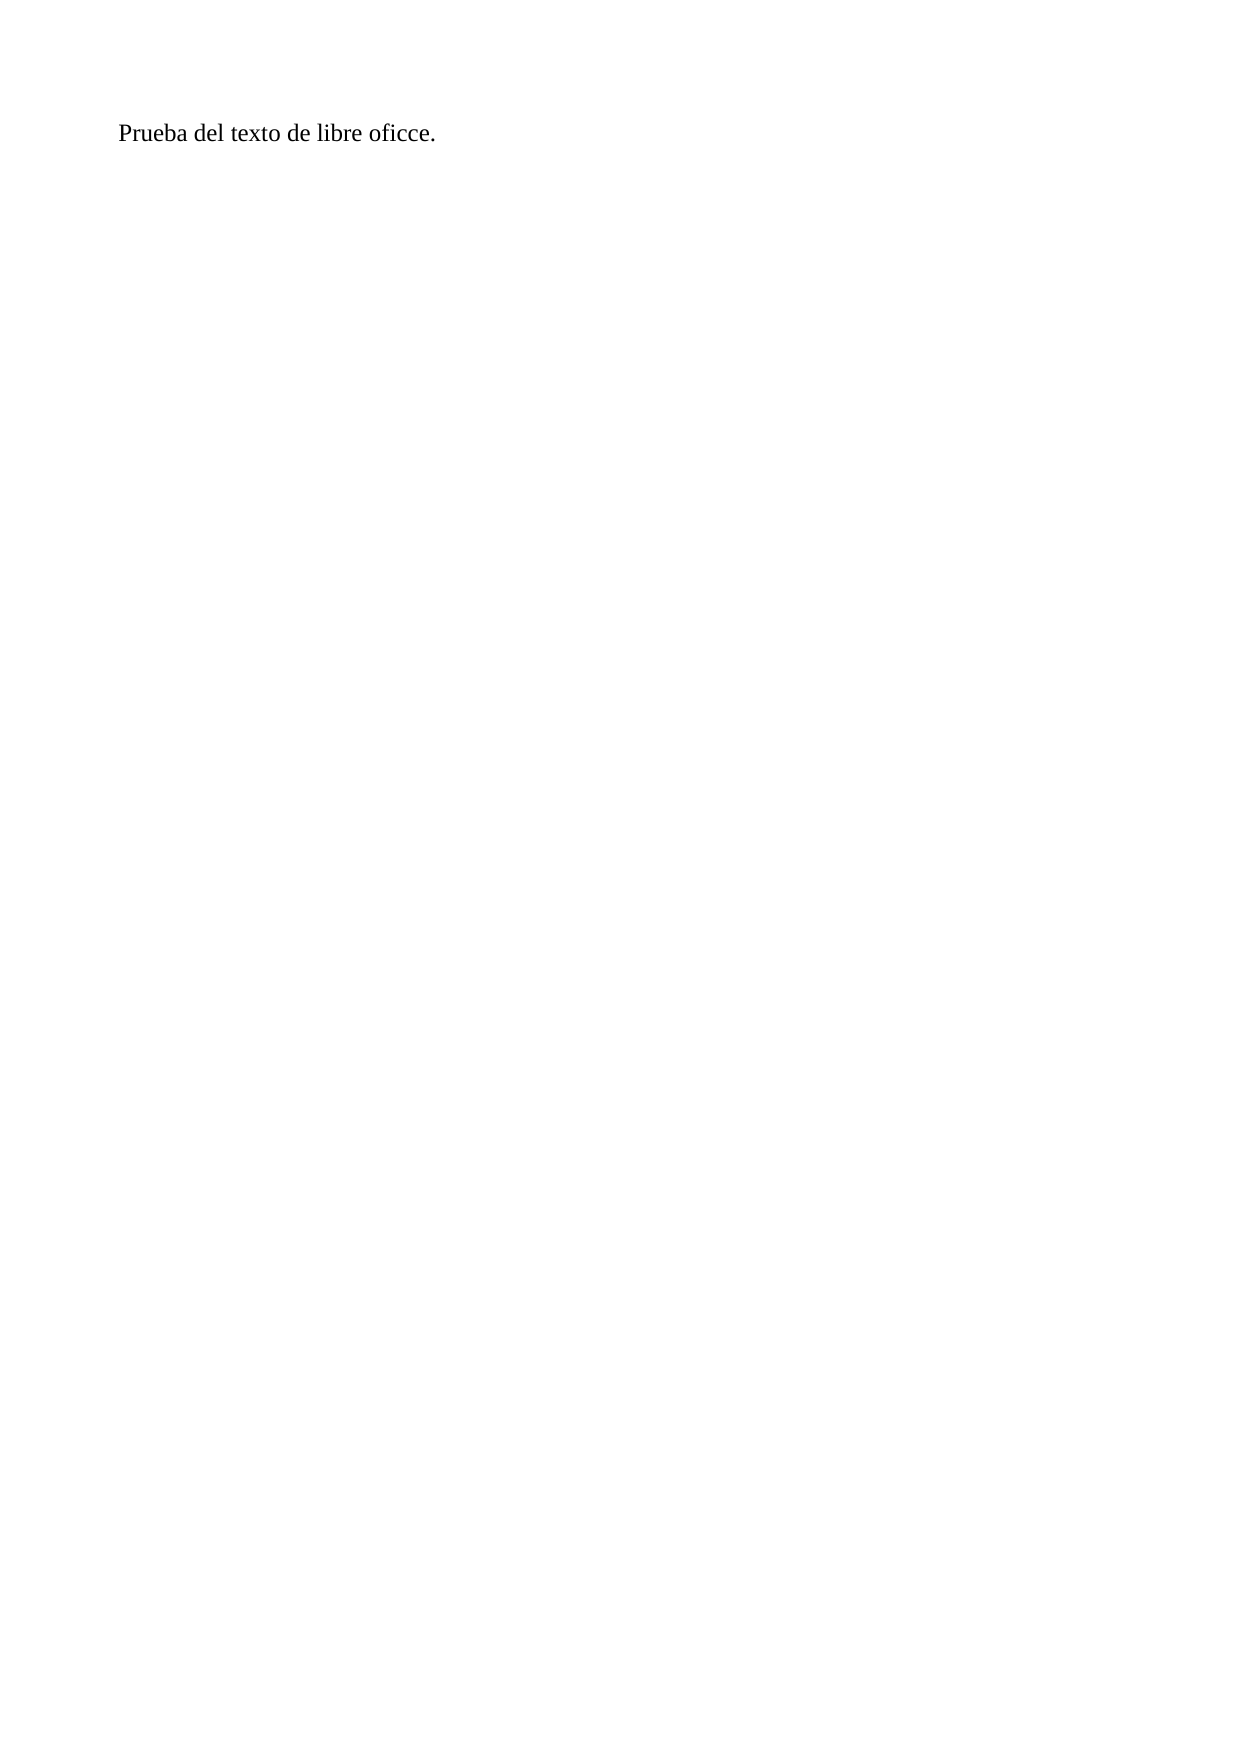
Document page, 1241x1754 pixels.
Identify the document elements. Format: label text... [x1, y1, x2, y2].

text Prueba del texto de libre oficce. [118, 118, 1122, 147]
